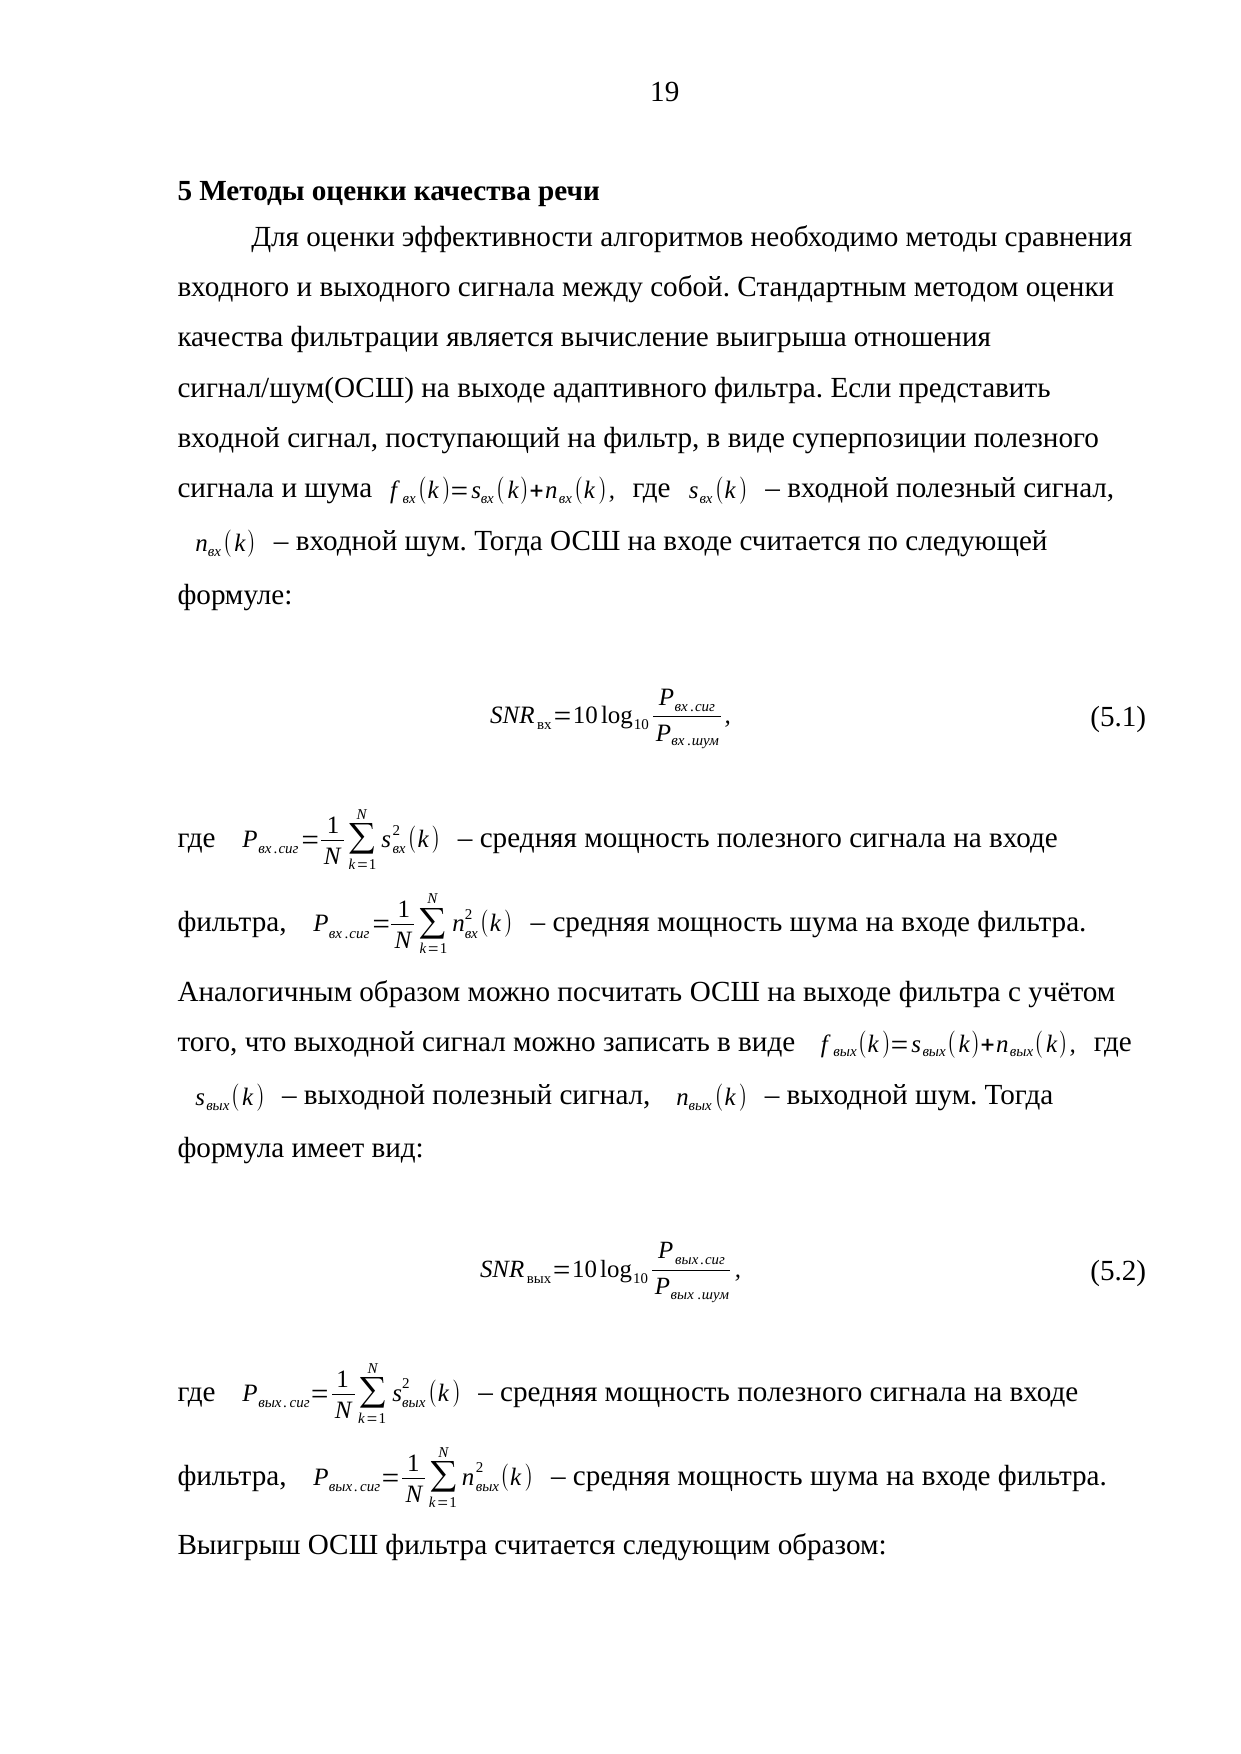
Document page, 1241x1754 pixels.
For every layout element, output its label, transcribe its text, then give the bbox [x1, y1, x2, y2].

table_header (5.1) [1043, 678, 1152, 755]
table_header [177, 678, 1043, 755]
text Для оценки эффективности алгоритмов необходимо методы сравнения входного и выходного сигнала между собой. Стандартным методом оценки качества фильтрации является вычисление выигрыша отношения сигнал/шум(ОСШ) на выходе адаптивного фильтра. Если представить входной сигнал, поступающий на фильтр, в виде суперпозиции полезного сигнала и шумагде– входной полезный сигнал, – входной шум. Тогда ОСШ на входе считается по следующей формуле: [177, 219, 1152, 610]
text где – средняя мощность полезного сигнала на входе фильтра, – средняя мощность шума на входе фильтра. [177, 806, 1152, 957]
text где – средняя мощность полезного сигнала на входе фильтра, – средняя мощность шума на входе фильтра. [177, 1359, 1152, 1511]
subtitle Методы оценки качества речи [177, 173, 1152, 206]
table_header [177, 1231, 1043, 1309]
text Аналогичным образом можно посчитать ОСШ на выходе фильтра с учётом того, что выходной сигнал можно записать в виде где– выходной полезный сигнал, – выходной шум. Тогда формула имеет вид: [177, 974, 1152, 1164]
text Выигрыш ОСШ фильтра считается следующим образом: [177, 1527, 1152, 1561]
table_header (5.2) [1043, 1231, 1152, 1309]
